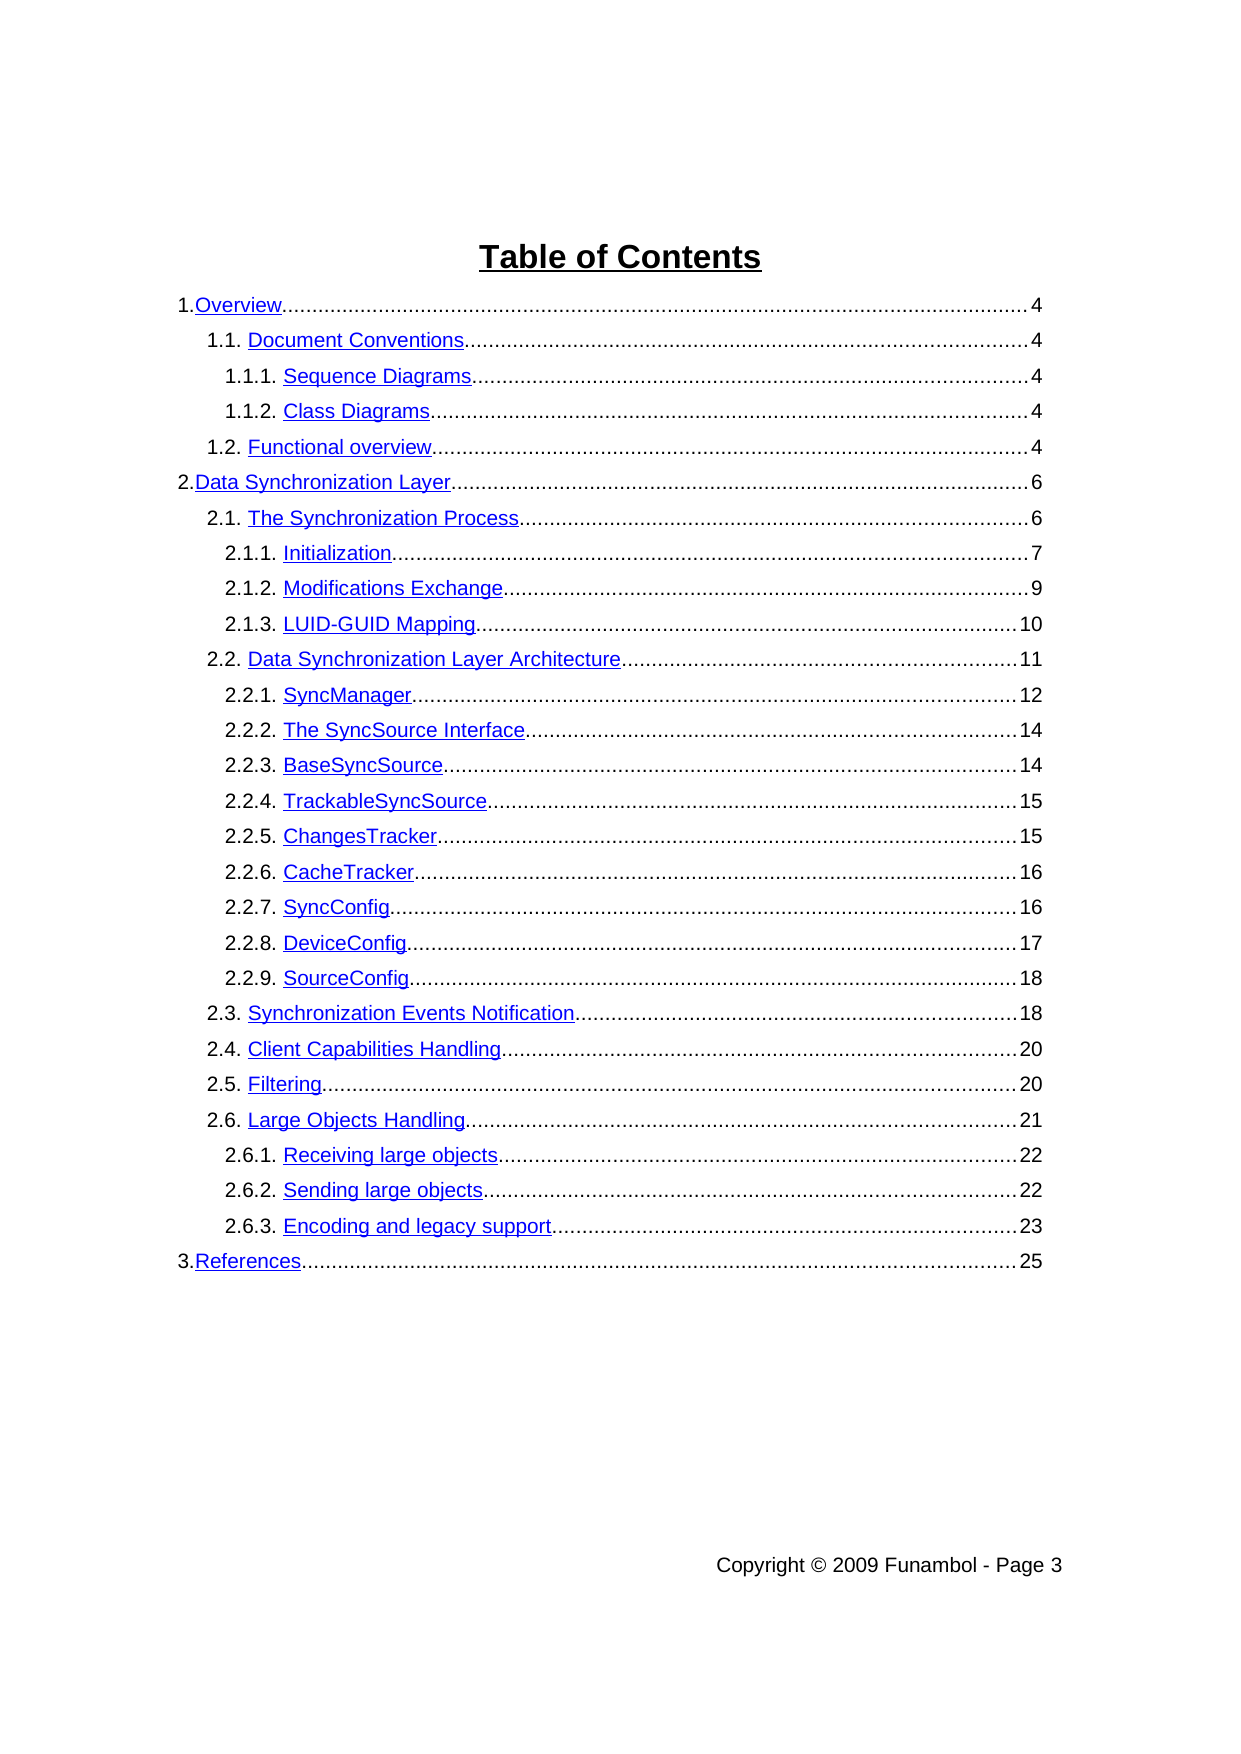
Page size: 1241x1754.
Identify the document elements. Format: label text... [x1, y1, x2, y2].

text 1.2. Functional overview 4 [177, 435, 1063, 459]
text 2.2.7. SyncConfig 16 [177, 896, 1063, 919]
text 2.6. Large Objects Handling 21 [177, 1108, 1063, 1132]
text 2.2.4. TrackableSyncSource 15 [177, 789, 1063, 813]
text 2.2.5. ChangesTracker 15 [177, 825, 1063, 848]
text 2.2. Data Synchronization Layer Architecture 11 [177, 648, 1063, 671]
text 2.2.6. CacheTracker 16 [177, 860, 1063, 884]
text 2.2.3. BaseSyncSource 14 [177, 754, 1063, 777]
text 2.1.3. LUID-GUID Mapping 10 [177, 612, 1063, 636]
text 1.1.2. Class Diagrams 4 [177, 400, 1063, 423]
text 2.Data Synchronization Layer 6 [177, 471, 1063, 494]
text 2.2.2. The SyncSource Interface 14 [177, 718, 1063, 742]
text 2.1.1. Initialization 7 [177, 541, 1063, 565]
text 1.1.1. Sequence Diagrams 4 [177, 364, 1063, 388]
text 2.4. Client Capabilities Handling 20 [177, 1037, 1063, 1061]
text 2.2.8. DeviceConfig 17 [177, 931, 1063, 954]
text 2.6.2. Sending large objects 22 [177, 1179, 1063, 1202]
text 2.6.3. Encoding and legacy support 23 [177, 1214, 1063, 1238]
text 2.2.9. SourceConfig 18 [177, 966, 1063, 990]
text 2.5. Filtering 20 [177, 1073, 1063, 1096]
text 2.6.1. Receiving large objects 22 [177, 1143, 1063, 1167]
text 2.2.1. SyncManager 12 [177, 683, 1063, 707]
text 2.1. The Synchronization Process 6 [177, 506, 1063, 529]
text 1.1. Document Conventions 4 [177, 329, 1063, 352]
text 1.Overview 4 [177, 293, 1063, 317]
subtitle Table of Contents [177, 238, 1063, 275]
text 3.References 25 [177, 1250, 1063, 1273]
text 2.1.2. Modifications Exchange 9 [177, 577, 1063, 600]
text 2.3. Synchronization Events Notification 18 [177, 1002, 1063, 1025]
